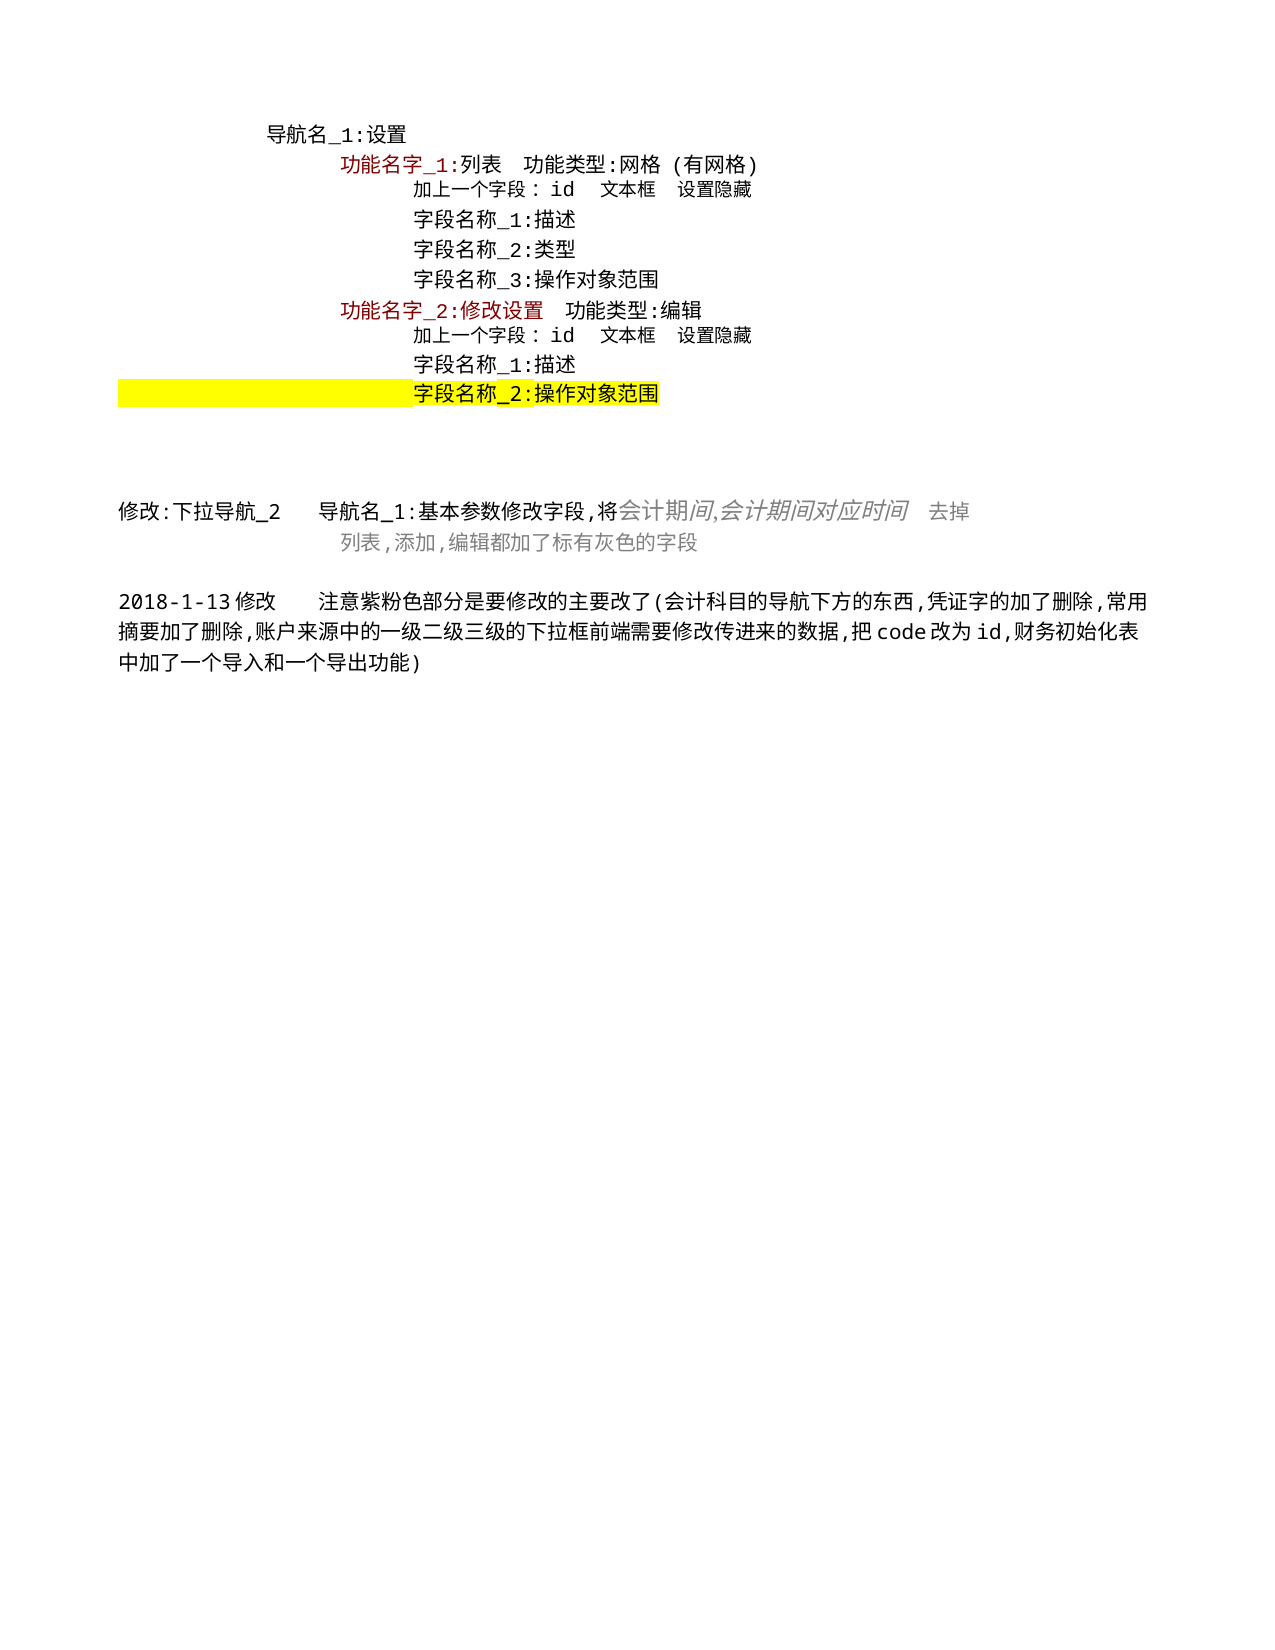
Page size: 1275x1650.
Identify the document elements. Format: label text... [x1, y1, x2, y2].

text 字段名称_2:操作对象范围 [118, 379, 1157, 407]
text 字段名称_3:操作对象范围 [118, 264, 1157, 294]
text 2018-1-13修改 注意紫粉色部分是要修改的主要改了(会计科目的导航下方的东西,凭证字的加了删除,常用摘要加了删除,账户来源中的一级二级三级的下拉框前端需要修改传进来的数据,把code改为id,财务初始化表中加了一个导入和一个导出功能) [118, 585, 1157, 676]
text 修改:下拉导航_2 导航名_1:基本参数修改字段,将会计期间,会计期间对应时间 去掉 [118, 492, 1157, 527]
text 字段名称_1:描述 [118, 348, 1157, 379]
text 功能名字_2:修改设置 功能类型:编辑 [118, 294, 1157, 324]
text 加上一个字段 ：id 文本框 设置隐藏 [118, 179, 1157, 203]
text 字段名称_1:描述 [118, 203, 1157, 233]
text 加上一个字段 ：id 文本框 设置隐藏 [118, 324, 1157, 348]
text 导航名_1:设置 [118, 118, 1157, 148]
text 字段名称_2:类型 [118, 233, 1157, 264]
text 功能名字_1:列表 功能类型:网格 (有网格) [118, 148, 1157, 179]
text 列表,添加,编辑都加了标有灰色的字段 [118, 527, 1157, 557]
